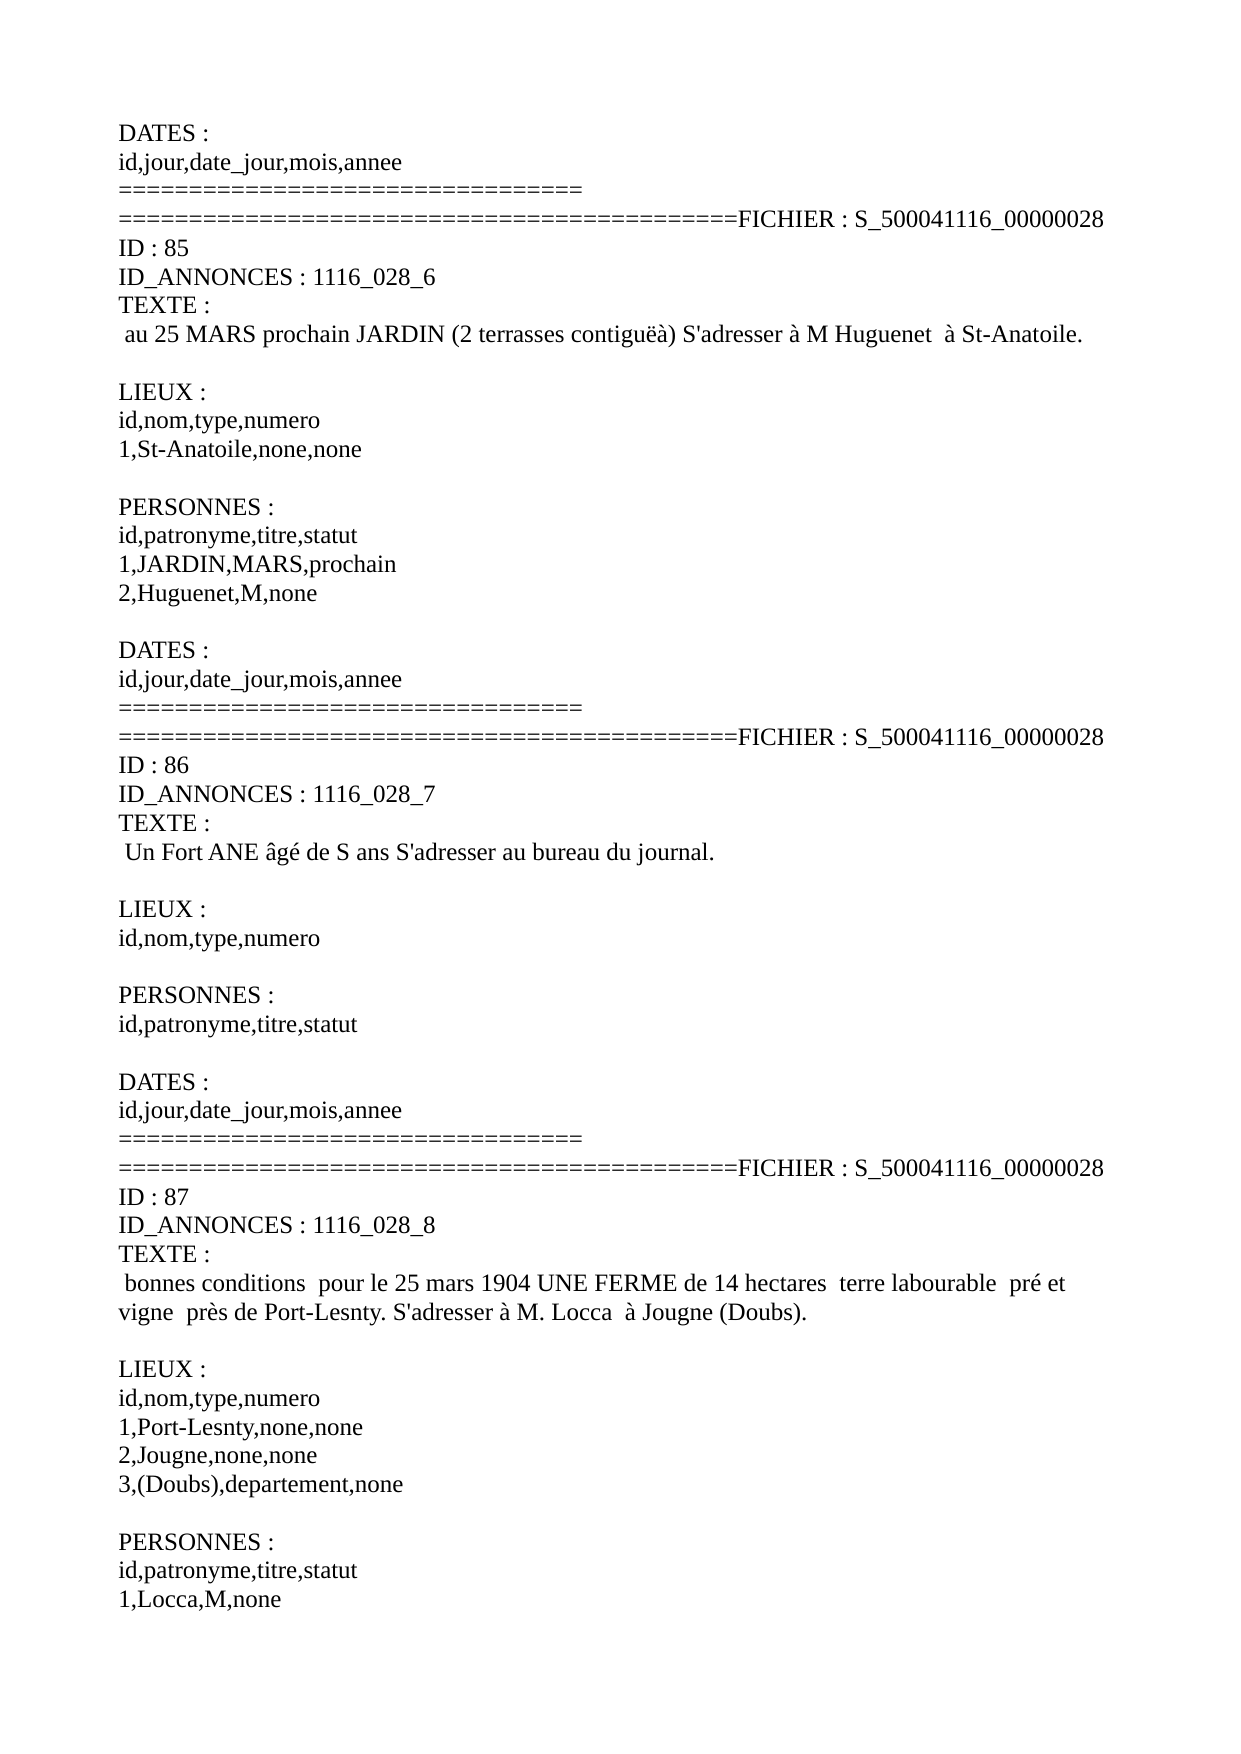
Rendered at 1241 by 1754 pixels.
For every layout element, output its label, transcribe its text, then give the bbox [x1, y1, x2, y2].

text ================================= [118, 176, 1122, 204]
text ID_ANNONCES : 1116_028_7 [118, 779, 1122, 808]
text id,jour,date_jour,mois,annee [118, 1096, 1122, 1124]
text id,jour,date_jour,mois,annee [118, 664, 1122, 693]
text id,patronyme,titre,statut [118, 1009, 1122, 1038]
text LIEUX : [118, 894, 1122, 923]
text id,nom,type,numero [118, 923, 1122, 952]
text au 25 MARS prochain JARDIN (2 terrasses contiguëà) S'adresser à M Huguenet à St-Anatoile. [118, 319, 1122, 348]
text PERSONNES : [118, 1527, 1122, 1556]
text 1,JARDIN,MARS,prochain [118, 549, 1122, 578]
text 2,Huguenet,M,none [118, 578, 1122, 607]
text id,jour,date_jour,mois,annee [118, 147, 1122, 176]
text ============================================FICHIER : S_500041116_00000028 [118, 722, 1122, 751]
text id,patronyme,titre,statut [118, 521, 1122, 549]
text 1,Locca,M,none [118, 1584, 1122, 1613]
text bonnes conditions pour le 25 mars 1904 UNE FERME de 14 hectares terre labourable pré et vigne près de Port-Lesnty. S'adresser à M. Locca à Jougne (Doubs). [118, 1268, 1122, 1326]
text id,nom,type,numero [118, 406, 1122, 434]
text ============================================FICHIER : S_500041116_00000028 [118, 204, 1122, 233]
text TEXTE : [118, 1239, 1122, 1268]
text ID : 87 [118, 1182, 1122, 1211]
text DATES : [118, 1067, 1122, 1096]
text id,patronyme,titre,statut [118, 1556, 1122, 1584]
text PERSONNES : [118, 981, 1122, 1009]
text 1,Port-Lesnty,none,none [118, 1412, 1122, 1441]
text LIEUX : [118, 377, 1122, 406]
text PERSONNES : [118, 492, 1122, 521]
text 2,Jougne,none,none [118, 1441, 1122, 1469]
text ID : 85 [118, 233, 1122, 262]
text 1,St-Anatoile,none,none [118, 434, 1122, 463]
text ================================= [118, 693, 1122, 722]
text ID_ANNONCES : 1116_028_8 [118, 1211, 1122, 1239]
text id,nom,type,numero [118, 1383, 1122, 1412]
text DATES : [118, 636, 1122, 664]
text ================================= [118, 1124, 1122, 1153]
text ID_ANNONCES : 1116_028_6 [118, 262, 1122, 291]
text DATES : [118, 118, 1122, 147]
text TEXTE : [118, 291, 1122, 319]
text Un Fort ANE âgé de S ans S'adresser au bureau du journal. [118, 837, 1122, 866]
text LIEUX : [118, 1354, 1122, 1383]
text ID : 86 [118, 751, 1122, 779]
text TEXTE : [118, 808, 1122, 837]
text 3,(Doubs),departement,none [118, 1469, 1122, 1498]
text ============================================FICHIER : S_500041116_00000028 [118, 1153, 1122, 1182]
